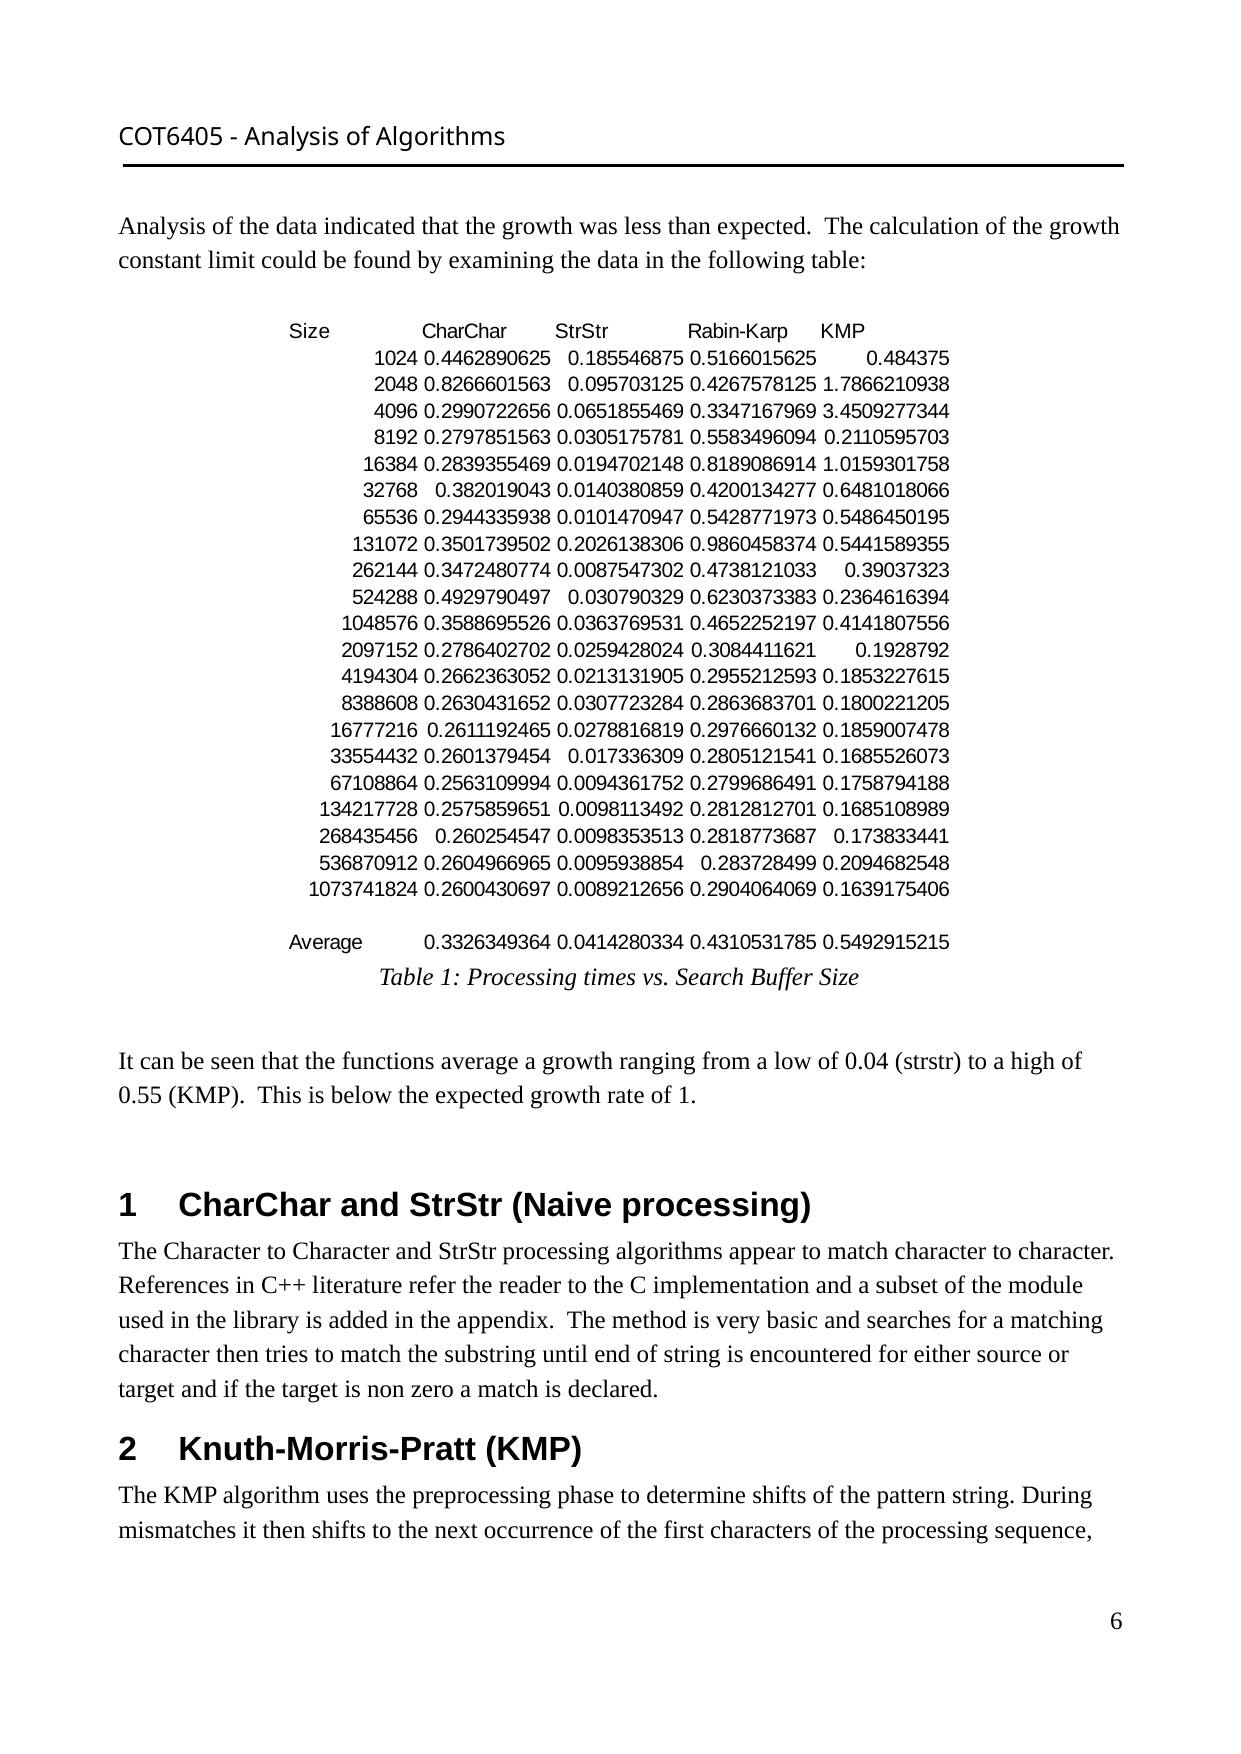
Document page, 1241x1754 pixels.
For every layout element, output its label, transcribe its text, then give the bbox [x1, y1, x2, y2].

text Table 1: Processing times vs. Search Buffer Size [287, 317, 953, 991]
text Analysis of the data indicated that the growth was less than expected. The calculation of the growth constant limit could be found by examining the data in the following table: [118, 211, 1122, 274]
subtitle Knuth-Morris-Pratt (KMP) [118, 1429, 1122, 1468]
text The KMP algorithm uses the preprocessing phase to determine shifts of the pattern string. During mismatches it then shifts to the next occurrence of the first characters of the processing sequence, [118, 1480, 1122, 1543]
subtitle CharChar and StrStr (Naive processing) [118, 1185, 1122, 1223]
text It can be seen that the functions average a growth ranging from a low of 0.04 (strstr) to a high of 0.55 (KMP). This is below the expected growth rate of 1. [118, 1046, 1122, 1109]
text The Character to Character and StrStr processing algorithms appear to match character to character. References in C++ literature refer the reader to the C implementation and a subset of the module used in the library is added in the appendix. The method is very basic and searches for a matching character then tries to match the substring until end of string is encountered for either source or target and if the target is non zero a match is declared. [118, 1236, 1122, 1403]
